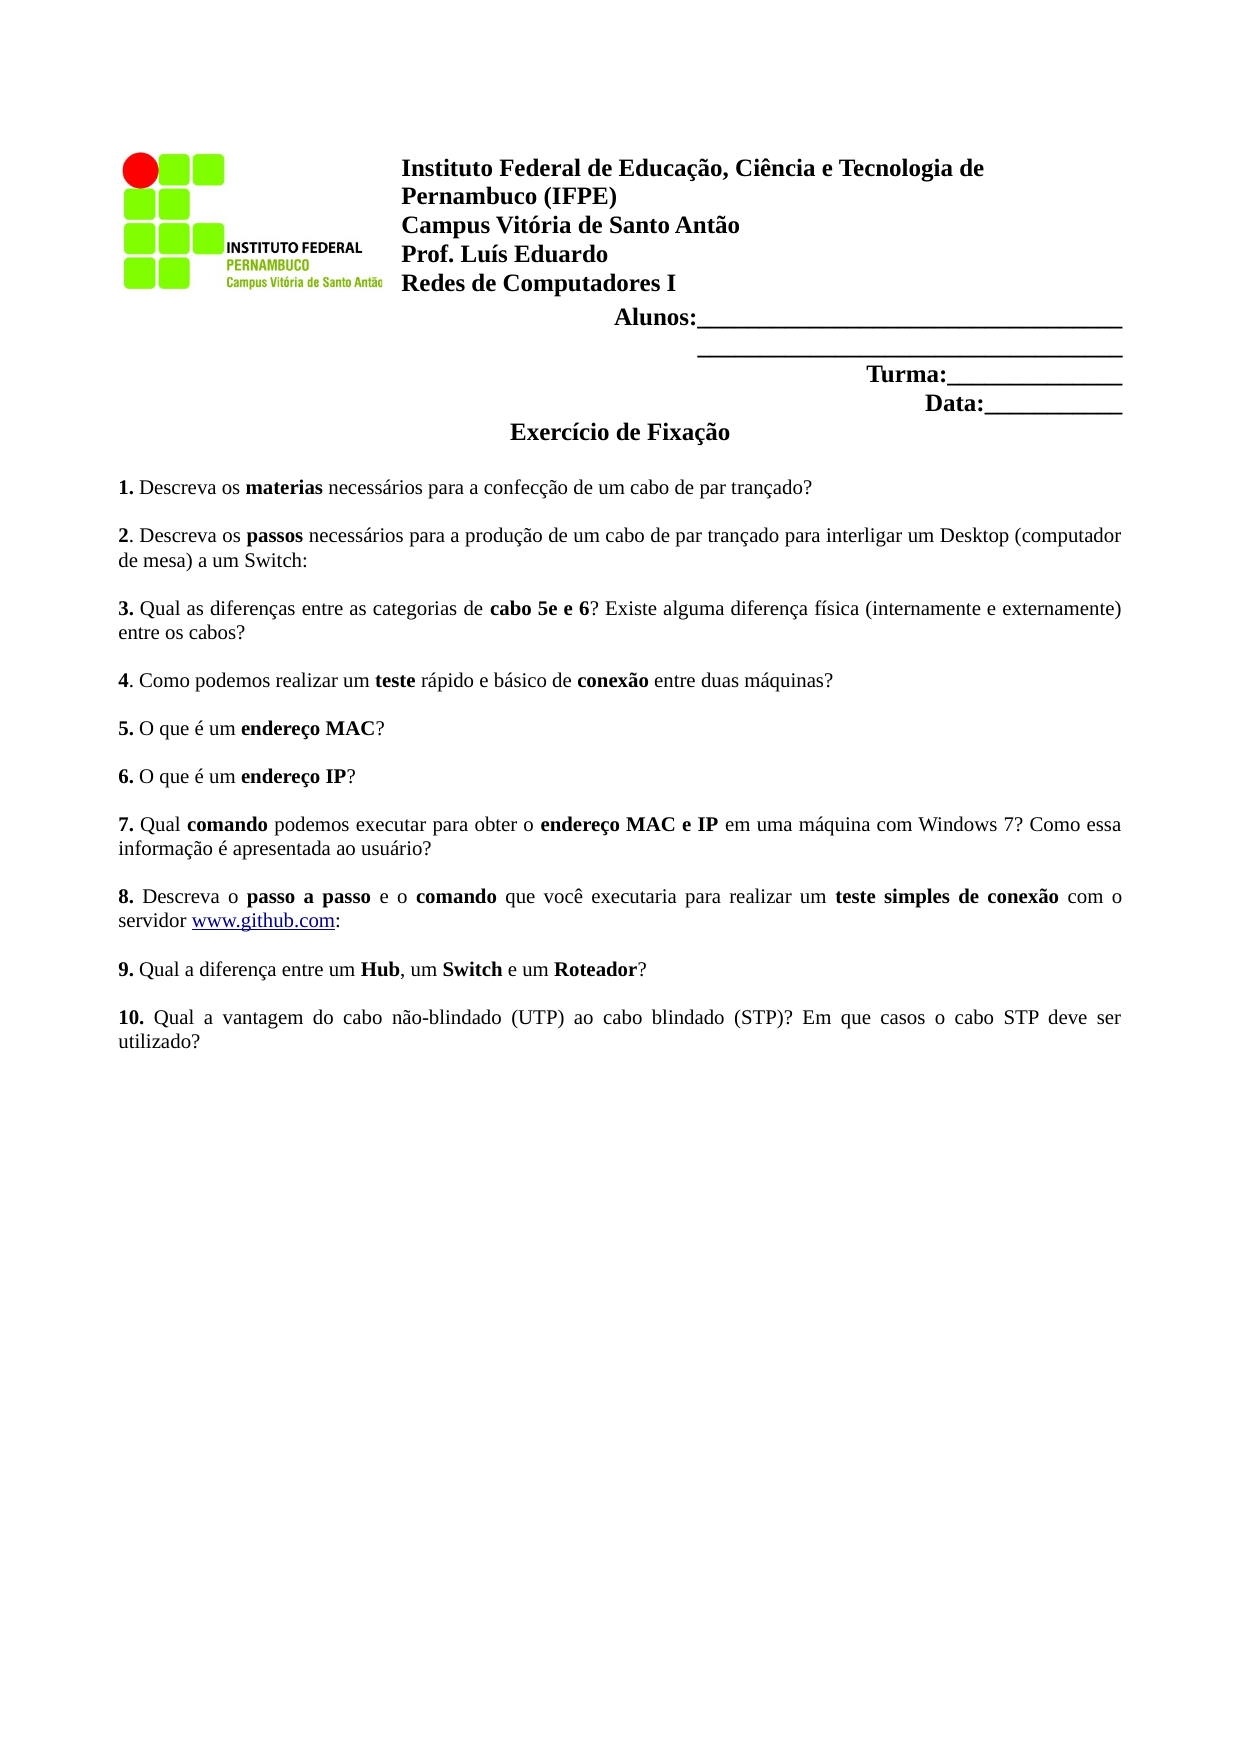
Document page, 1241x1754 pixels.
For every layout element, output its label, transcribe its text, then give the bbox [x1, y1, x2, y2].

text 10. Qual a vantagem do cabo não-blindado (UTP) ao cabo blindado (STP)? Em que casos o cabo STP deve ser utilizado? [118, 1005, 1122, 1053]
text 6. O que é um endereço IP? [118, 764, 1122, 788]
picture [122, 152, 383, 290]
text 3. Qual as diferenças entre as categorias de cabo 5e e 6? Existe alguma diferença física (internamente e externamente) entre os cabos? [118, 596, 1122, 644]
text 9. Qual a diferença entre um Hub, um Switch e um Roteador? [118, 957, 1122, 981]
text 2. Descreva os passos necessários para a produção de um cabo de par trançado para interligar um Desktop (computador de mesa) a um Switch: [118, 523, 1122, 572]
text 8. Descreva o passo a passo e o comando que você executaria para realizar um teste simples de conexão com o servidor www.github.com: [118, 884, 1122, 932]
text 7. Qual comando podemos executar para obter o endereço MAC e IP em uma máquina com Windows 7? Como essa informação é apresentada ao usuário? [118, 812, 1122, 860]
text 5. O que é um endereço MAC? [118, 716, 1122, 740]
text 1. Descreva os materias necessários para a confecção de um cabo de par trançado? [118, 475, 1122, 499]
text 4. Como podemos realizar um teste rápido e básico de conexão entre duas máquinas? [118, 668, 1122, 692]
